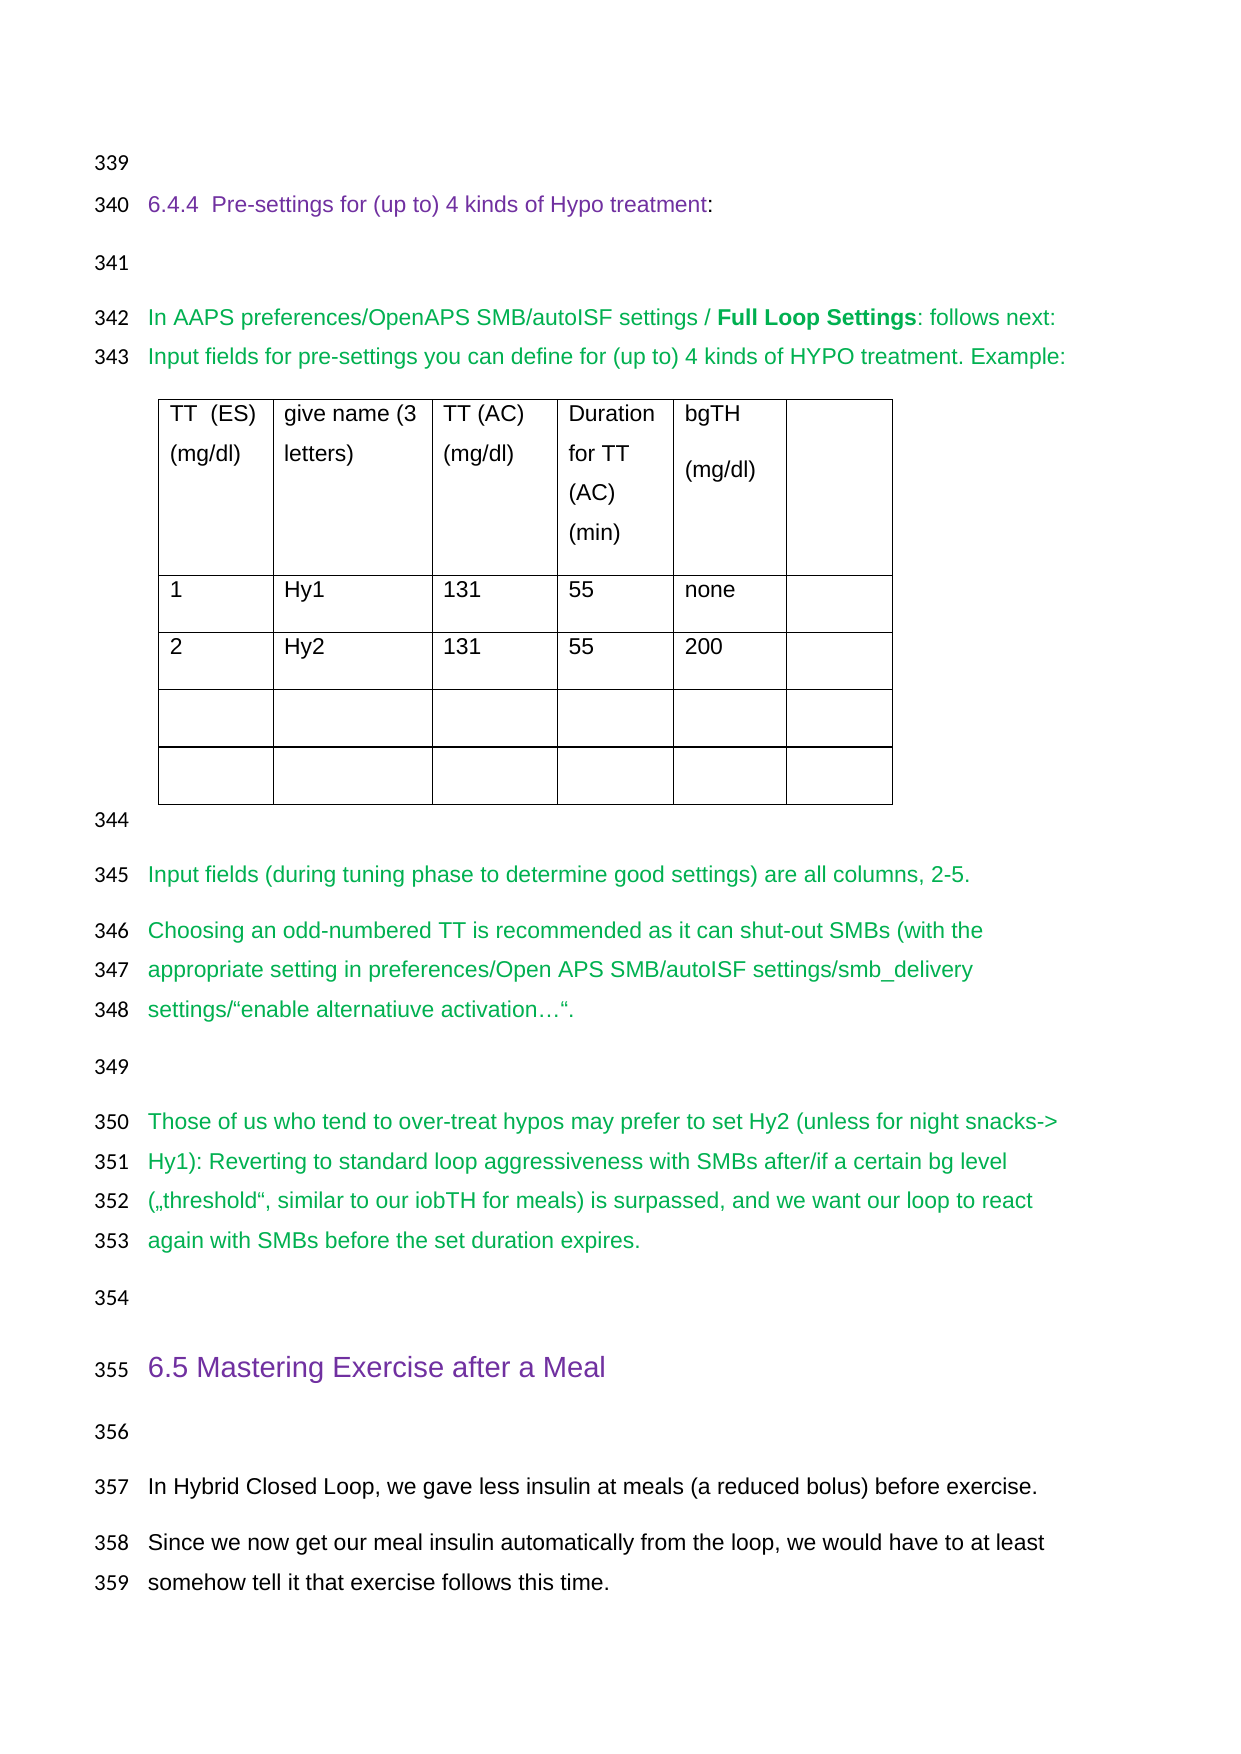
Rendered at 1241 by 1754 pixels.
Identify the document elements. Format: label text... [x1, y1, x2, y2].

text Input fields (during tuning phase to determine good settings) are all columns, 2-5. [148, 861, 1093, 887]
table_cell 1 [159, 576, 273, 632]
table_header [787, 400, 892, 575]
table_cell [558, 748, 673, 804]
table_cell [674, 690, 786, 746]
table_cell 2 [159, 633, 273, 689]
table_cell Hy1 [274, 576, 432, 632]
table_cell [674, 748, 786, 804]
table_cell [787, 633, 892, 689]
text In Hybrid Closed Loop, we gave less insulin at meals (a reduced bolus) before exercise. [148, 1473, 1093, 1499]
table_cell 55 [558, 576, 673, 632]
table_cell Hy2 [274, 633, 432, 689]
table_cell [787, 576, 892, 632]
table_cell 200 [674, 633, 786, 689]
text Those of us who tend to over-treat hypos may prefer to set Hy2 (unless for night snacks-> Hy1): Reverting to standard loop aggressiveness with SMBs after/if a certain bg level („threshold“, similar to our iobTH for meals) is surpassed, and we want our loop to react again with SMBs before the set duration expires. [148, 1108, 1093, 1253]
text 6.4.4 Pre-settings for (up to) 4 kinds of Hypo treatment: [148, 191, 1093, 218]
table_header TT (AC) (mg/dl) [433, 400, 557, 575]
table_cell [159, 748, 273, 804]
text Since we now get our meal insulin automatically from the loop, we would have to at least somehow tell it that exercise follows this time. [148, 1529, 1093, 1595]
table_cell [274, 690, 432, 746]
table_header give name (3 letters) [274, 400, 432, 575]
table_cell [787, 690, 892, 746]
table_header Duration for TT (AC) (min) [558, 400, 673, 575]
table_cell [433, 748, 557, 804]
text Choosing an odd-numbered TT is recommended as it can shut-out SMBs (with the appropriate setting in preferences/Open APS SMB/autoISF settings/smb_delivery settings/“enable alternatiuve activation…“. [148, 917, 1093, 1022]
text 6.5 Mastering Exercise after a Meal [148, 1350, 1093, 1383]
table_cell 131 [433, 576, 557, 632]
table_cell [159, 690, 273, 746]
table_cell 55 [558, 633, 673, 689]
table_cell [787, 748, 892, 804]
table_cell [274, 748, 432, 804]
table_header bgTH (mg/dl) [674, 400, 786, 575]
table_header TT (ES) (mg/dl) [159, 400, 273, 575]
text In AAPS preferences/OpenAPS SMB/autoISF settings / Full Loop Settings: follows next: Input fields for pre-settings you can define for (up to) 4 kinds of HYPO treatment. Example: [148, 304, 1093, 369]
table_cell none [674, 576, 786, 632]
table_cell [433, 690, 557, 746]
table_cell [558, 690, 673, 746]
table_cell 131 [433, 633, 557, 689]
